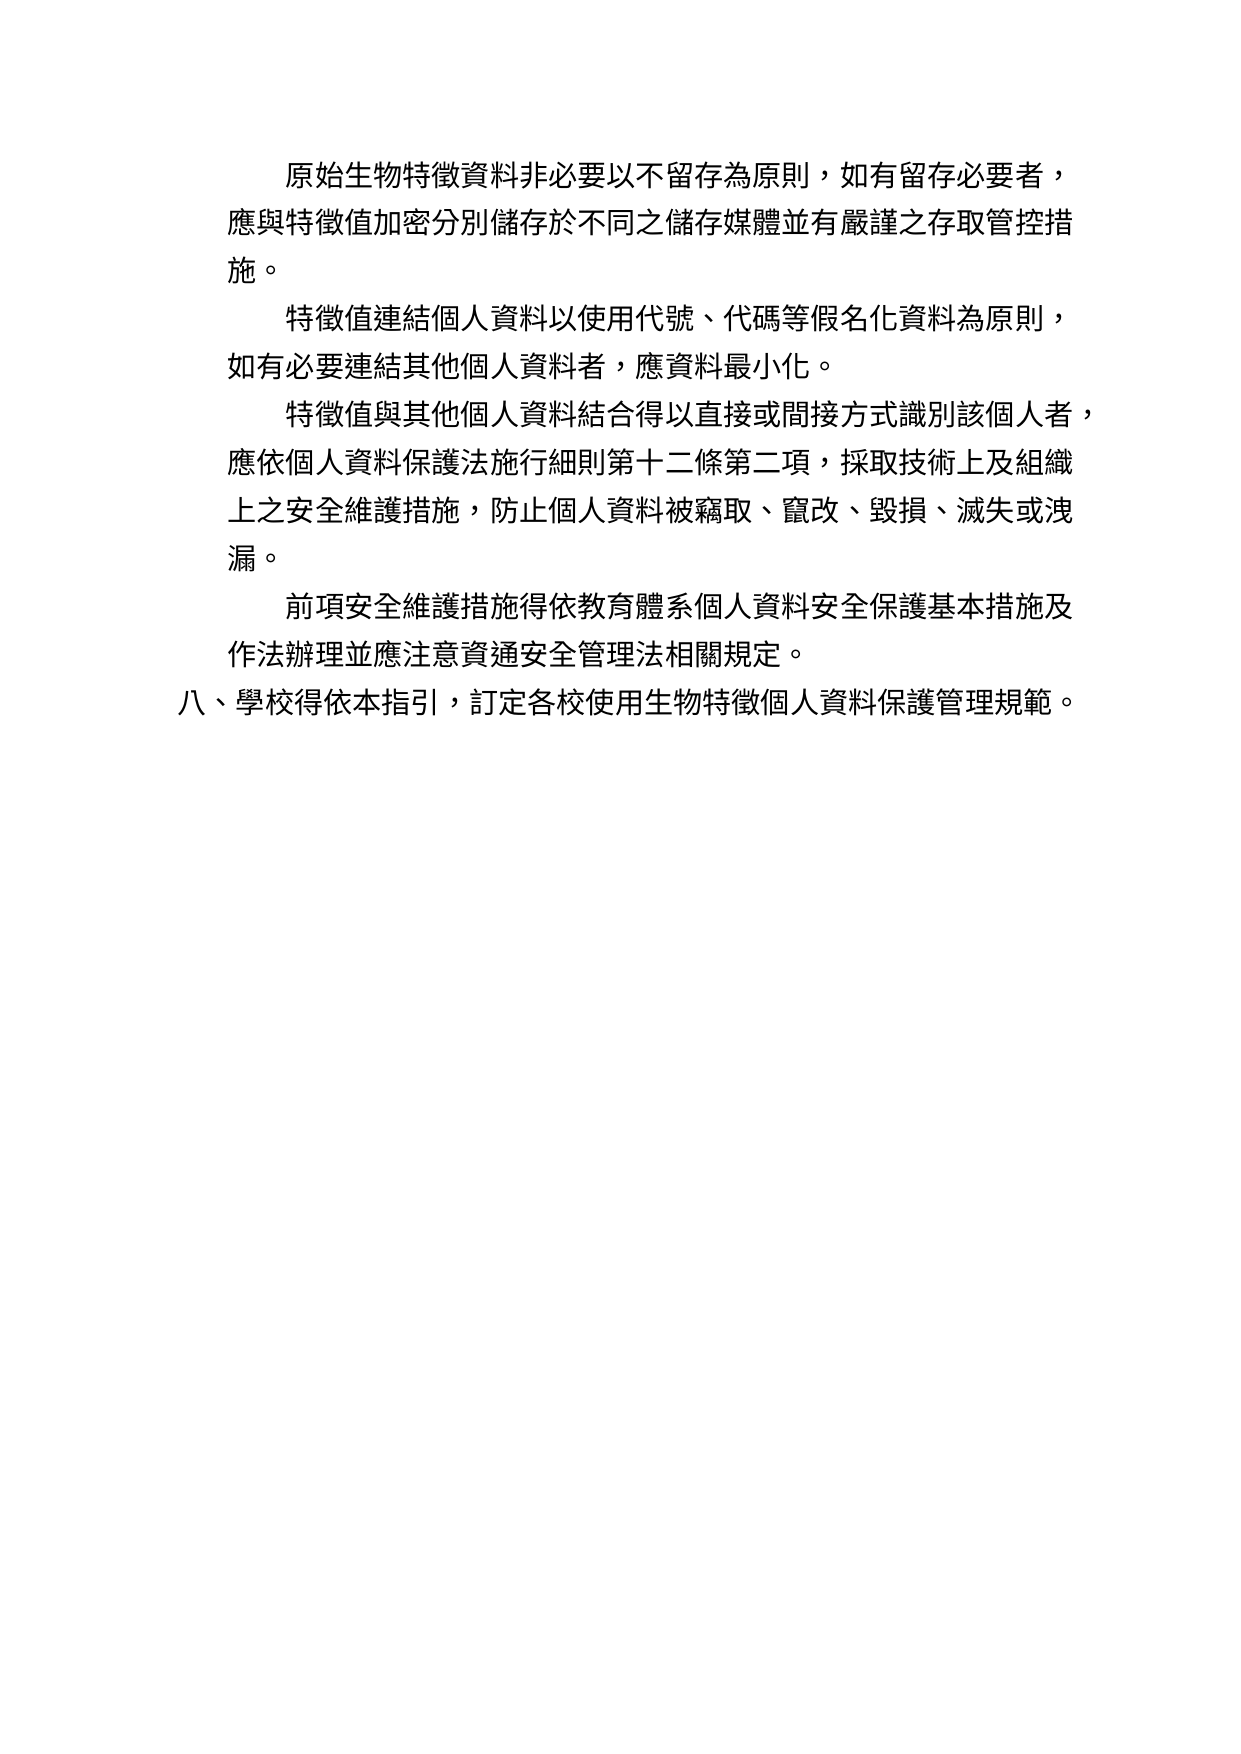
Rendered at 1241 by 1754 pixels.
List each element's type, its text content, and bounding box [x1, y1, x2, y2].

text 前項安全維護措施得依教育體系個人資料安全保護基本措施及作法辦理並應注意資通安全管理法相關規定。 [227, 579, 1092, 675]
text 八、學校得依本指引，訂定各校使用生物特徵個人資料保護管理規範。 [177, 675, 1092, 723]
text 特徵值連結個人資料以使用代號、代碼等假名化資料為原則，如有必要連結其他個人資料者，應資料最小化。 [227, 291, 1092, 387]
text 特徵值與其他個人資料結合得以直接或間接方式識別該個人者，應依個人資料保護法施行細則第十二條第二項，採取技術上及組織上之安全維護措施，防止個人資料被竊取、竄改、毀損、滅失或洩漏。 [227, 387, 1092, 579]
text 原始生物特徵資料非必要以不留存為原則，如有留存必要者，應與特徵值加密分別儲存於不同之儲存媒體並有嚴謹之存取管控措施。 [227, 148, 1092, 291]
